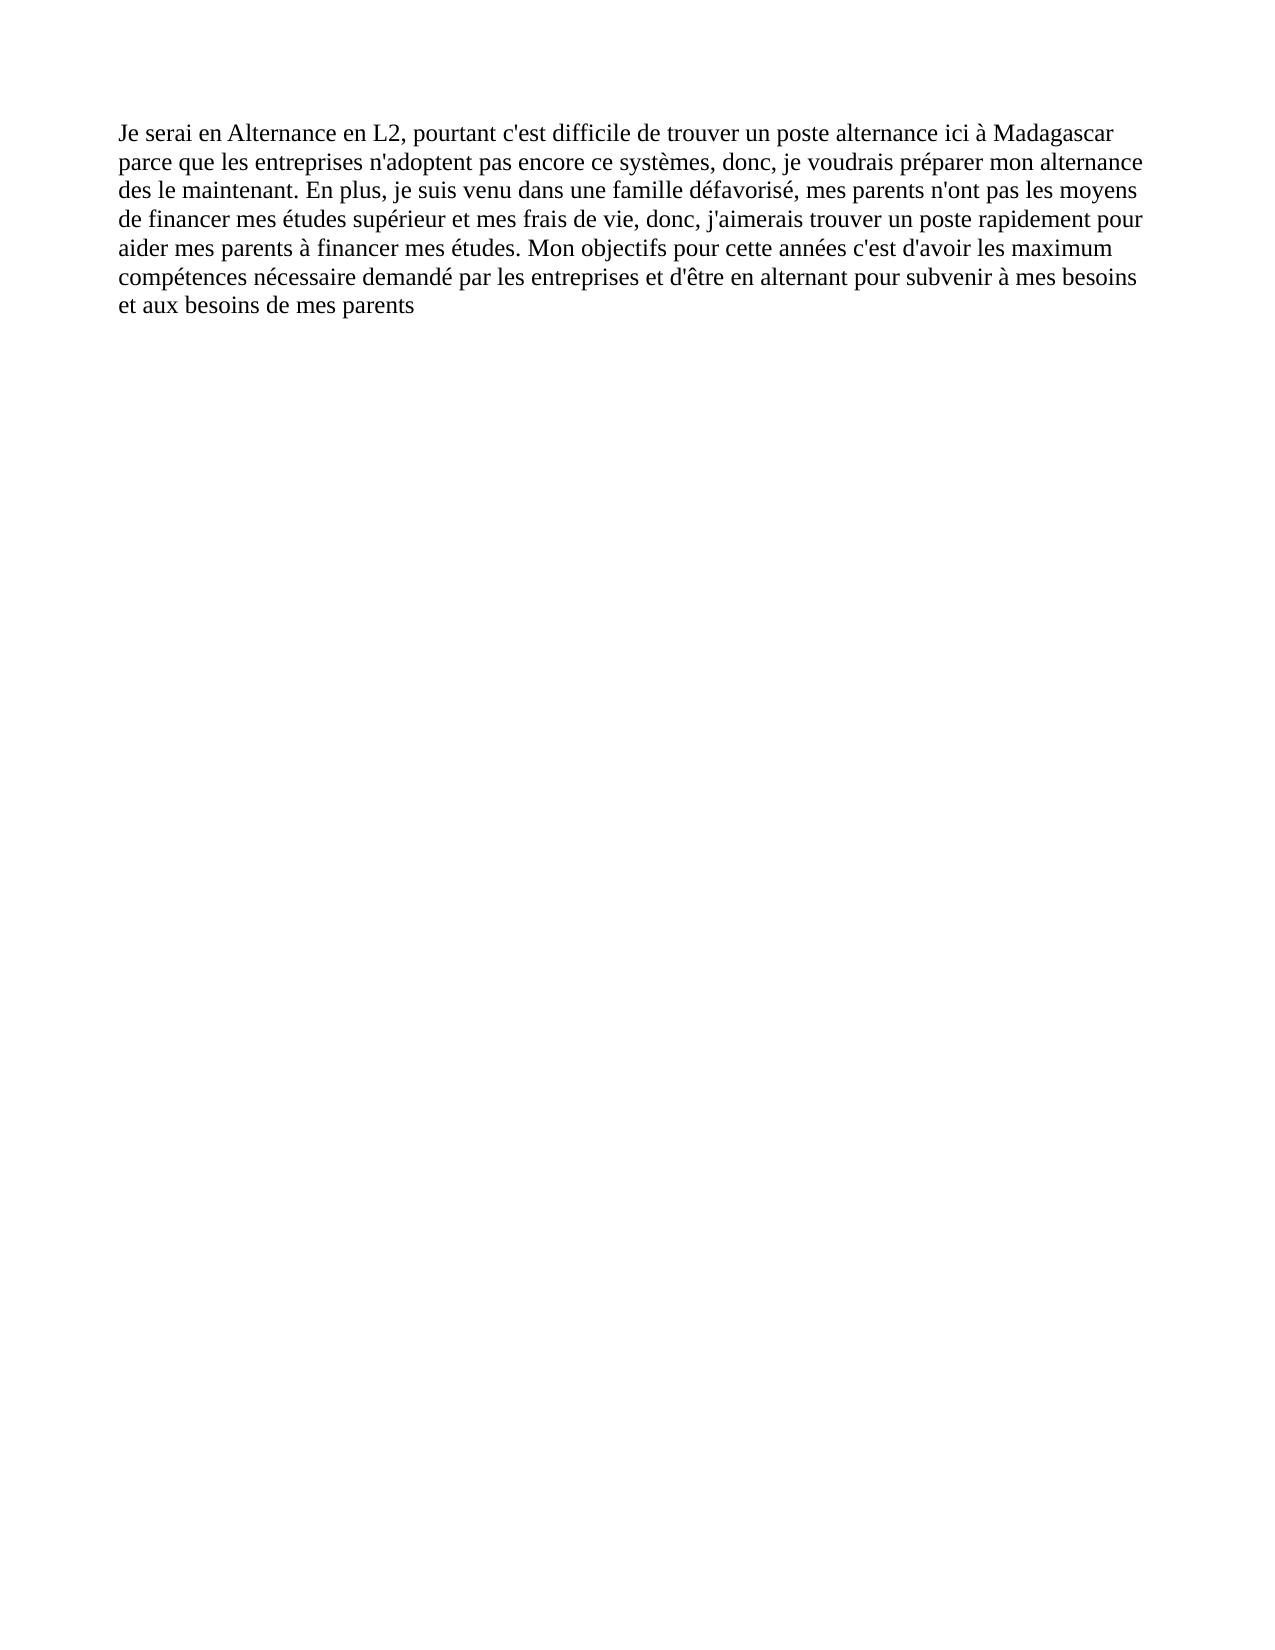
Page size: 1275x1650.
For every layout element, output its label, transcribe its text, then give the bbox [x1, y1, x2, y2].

text Je serai en Alternance en L2, pourtant c'est difficile de trouver un poste alternance ici à Madagascar parce que les entreprises n'adoptent pas encore ce systèmes, donc, je voudrais préparer mon alternance des le maintenant. En plus, je suis venu dans une famille défavorisé, mes parents n'ont pas les moyens de financer mes études supérieur et mes frais de vie, donc, j'aimerais trouver un poste rapidement pour aider mes parents à financer mes études. Mon objectifs pour cette années c'est d'avoir les maximum compétences nécessaire demandé par les entreprises et d'être en alternant pour subvenir à mes besoins et aux besoins de mes parents [118, 118, 1157, 319]
